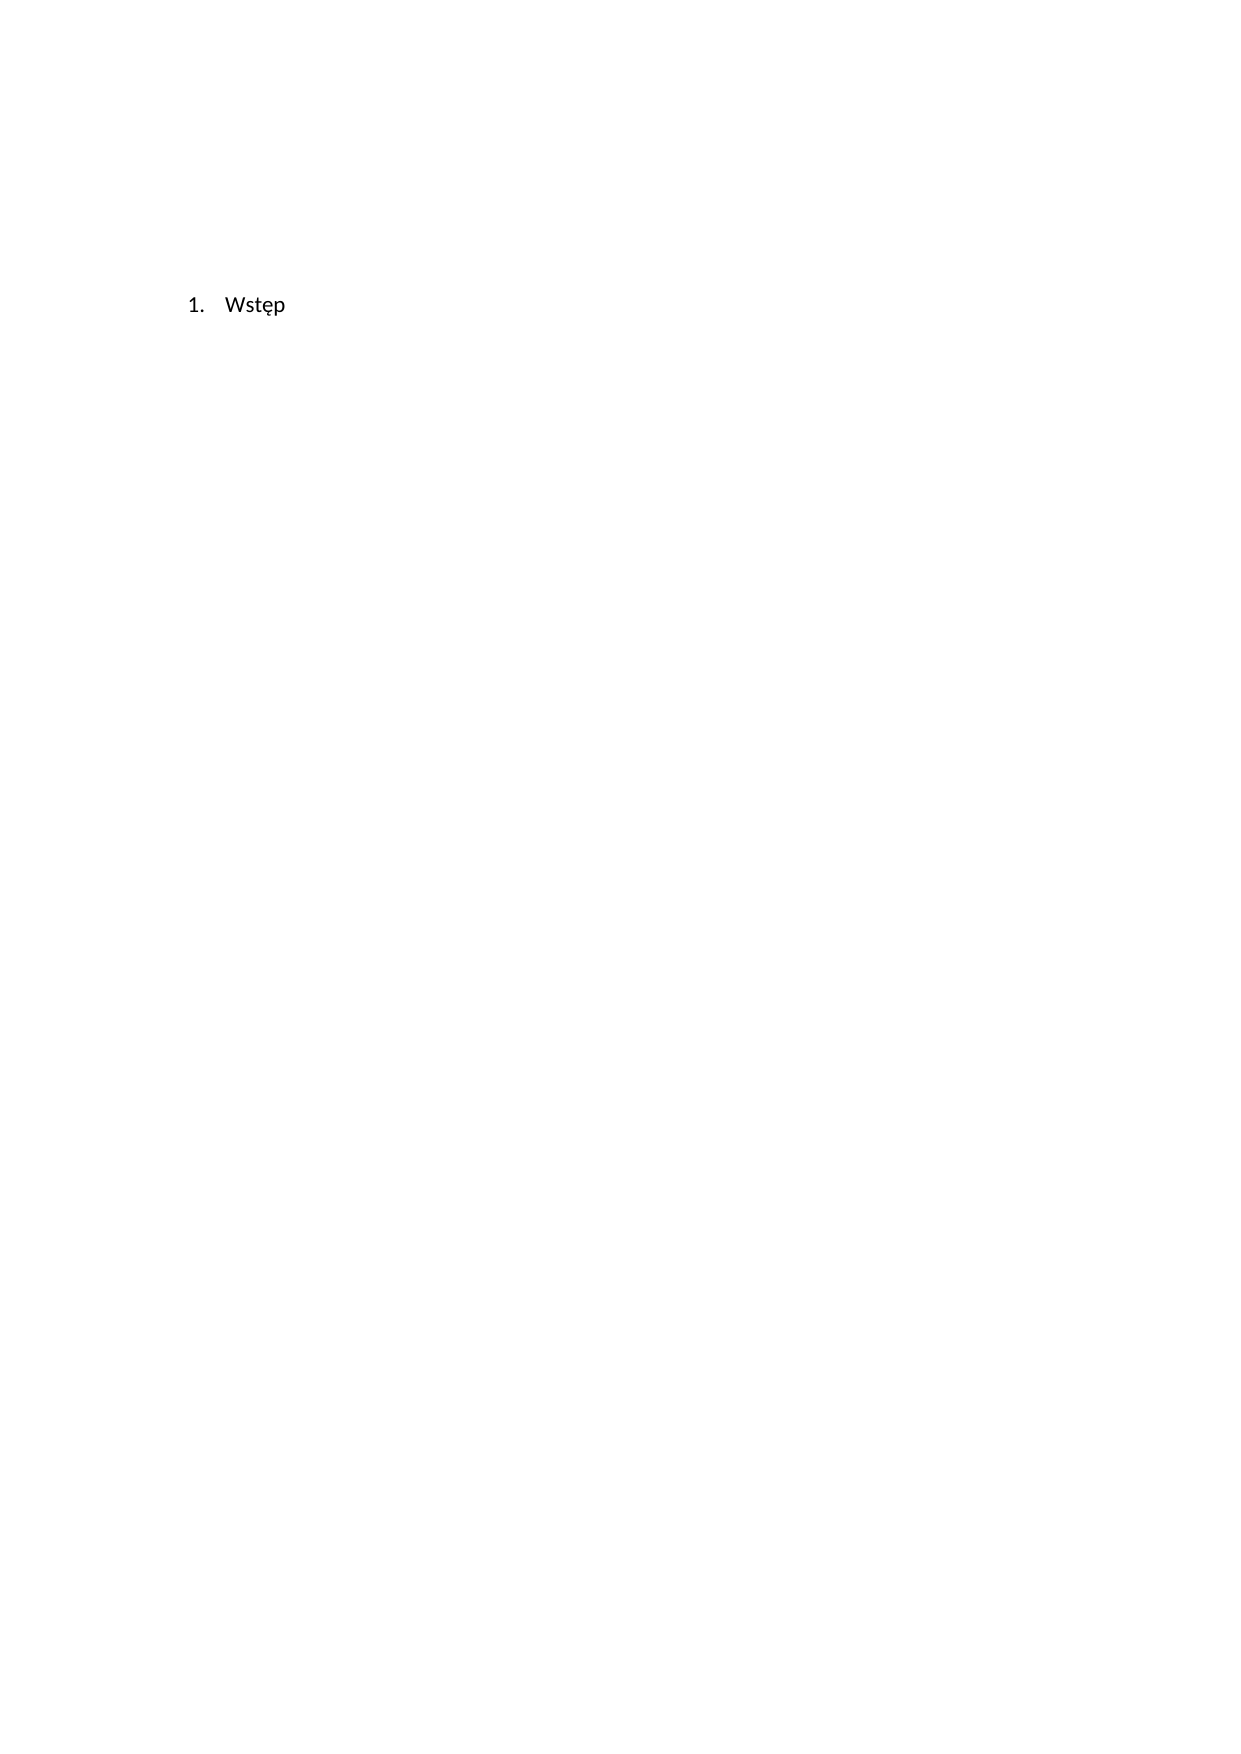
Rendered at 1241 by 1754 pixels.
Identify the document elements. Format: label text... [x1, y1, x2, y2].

list Wstęp [187, 290, 1090, 318]
